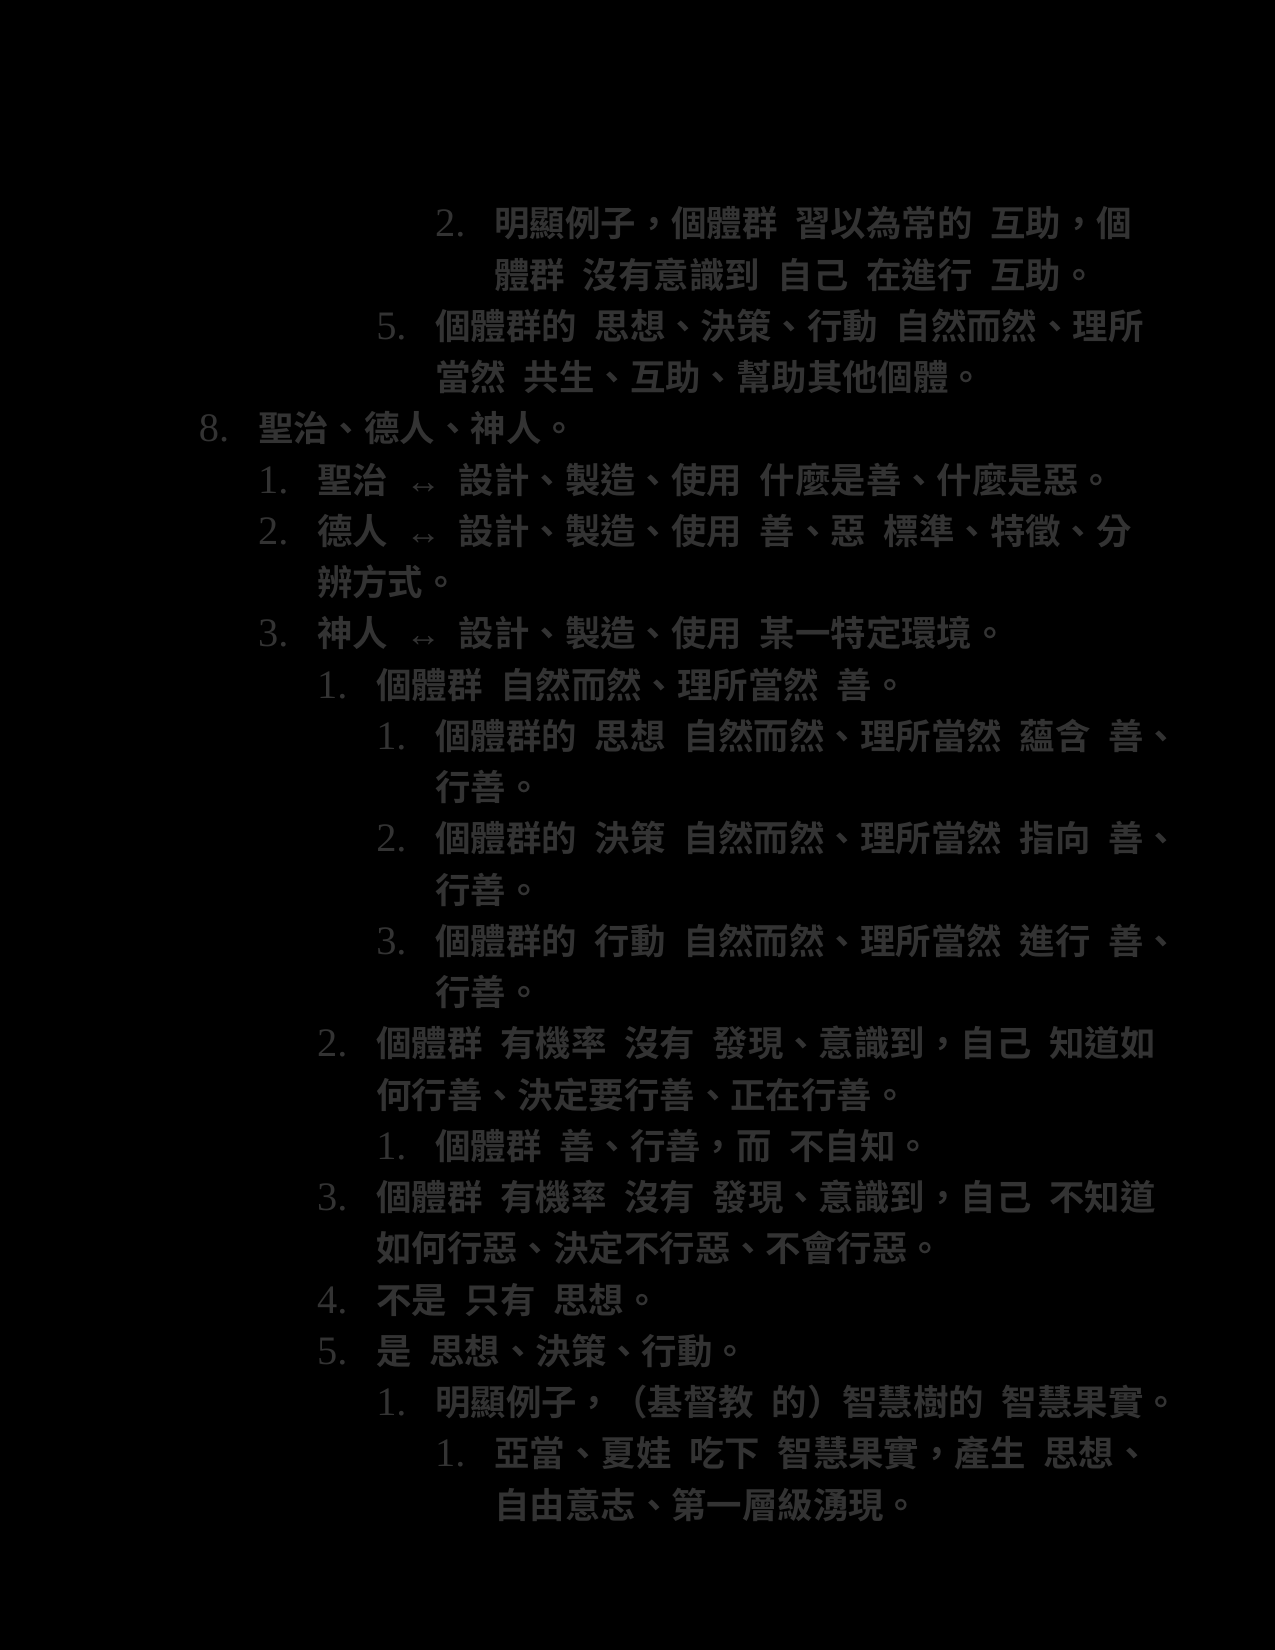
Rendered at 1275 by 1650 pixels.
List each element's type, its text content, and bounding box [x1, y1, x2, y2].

list 聖治 ↔ 設計、製造、使用 什麼是善、什麼是惡。 [258, 452, 1157, 503]
list 不是 只有 思想。 [317, 1272, 1157, 1323]
list 個體群 有機率 沒有 發現、意識到，自己 不知道如何行惡、決定不行惡、不會行惡。 [317, 1169, 1157, 1272]
list 是 思想、決策、行動。 [317, 1323, 1157, 1374]
list 個體群 自然而然、理所當然 善。 [317, 657, 1157, 708]
list 個體群的 思想 自然而然、理所當然 蘊含 善、行善。 [376, 708, 1157, 811]
list 個體群的 行動 自然而然、理所當然 進行 善、行善。 [376, 913, 1157, 1016]
list 亞當、夏娃 吃下 智慧果實，產生 思想、自由意志、第一層級湧現。 [435, 1426, 1157, 1528]
list 明顯例子，個體群 習以為常的 互助，個體群 沒有意識到 自己 在進行 互助。 [435, 196, 1157, 298]
list 個體群的 決策 自然而然、理所當然 指向 善、行善。 [376, 811, 1157, 913]
list 個體群 善、行善，而 不自知。 [376, 1118, 1157, 1169]
list 聖治、德人、神人。 [199, 401, 1157, 452]
list 個體群 有機率 沒有 發現、意識到，自己 知道如何行善、決定要行善、正在行善。 [317, 1016, 1157, 1118]
list 個體群的 思想、決策、行動 自然而然、理所當然 共生、互助、幫助其他個體。 [376, 298, 1157, 401]
list 神人 ↔ 設計、製造、使用 某一特定環境。 [258, 606, 1157, 657]
list 德人 ↔ 設計、製造、使用 善、惡 標準、特徵、分辨方式。 [258, 503, 1157, 606]
list 明顯例子，（基督教 的）智慧樹的 智慧果實。 [376, 1374, 1157, 1426]
